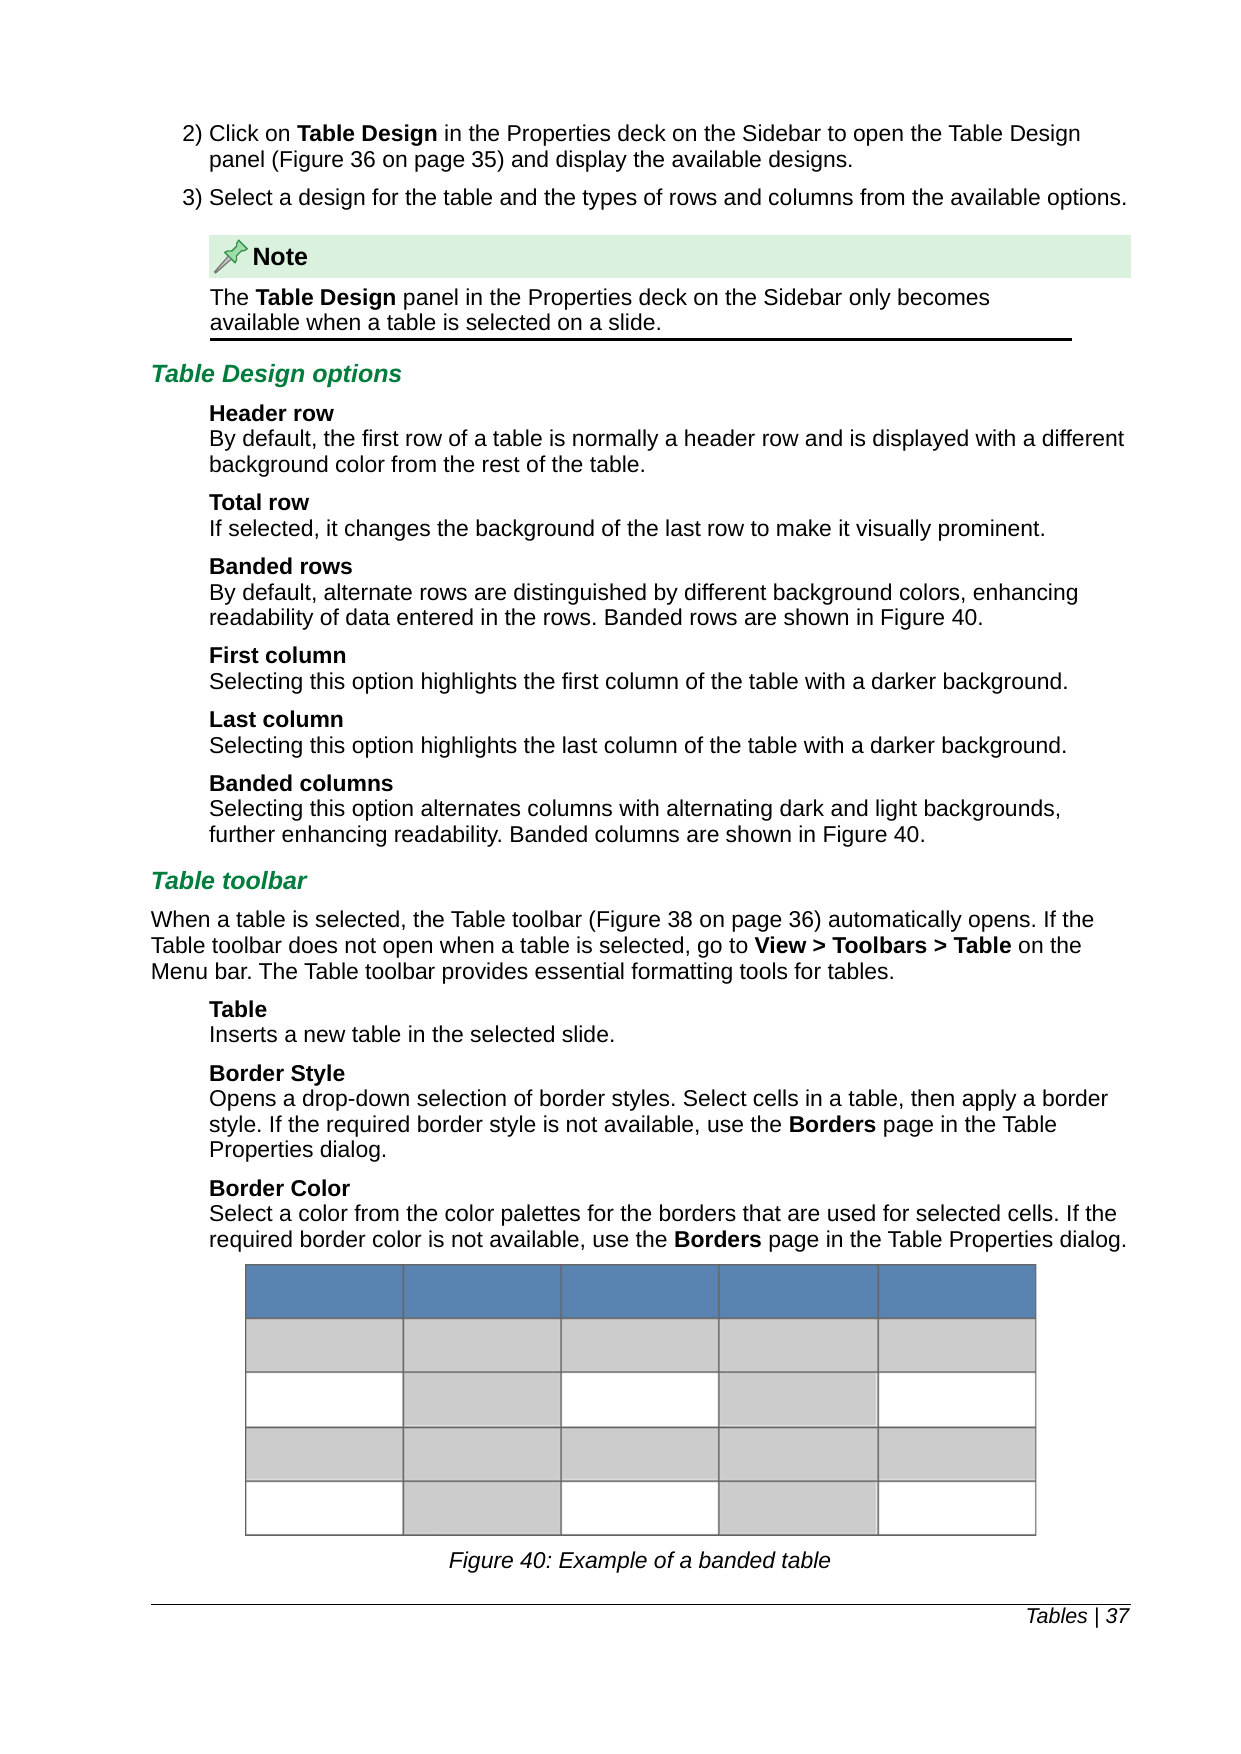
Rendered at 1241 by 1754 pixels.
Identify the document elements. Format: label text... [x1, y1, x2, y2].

text Figure 40: Example of a banded table [245, 1548, 1036, 1573]
text Banded rows [209, 553, 1131, 579]
text The Table Design panel in the Properties deck on the Sidebar only becomes available when a table is selected on a slide. [209, 284, 1072, 341]
text When a table is selected, the Table toolbar (Figure 38 on page 36) automatically opens. If the Table toolbar does not open when a table is selected, go to View > Toolbars > Table on the Menu bar. The Table toolbar provides essential formatting tools for tables. [151, 907, 1131, 984]
text Table [209, 996, 1131, 1022]
text Border Color [209, 1175, 1131, 1201]
subtitle Note [209, 235, 1131, 278]
list Select a design for the table and the types of rows and columns from the available options. [194, 185, 1131, 210]
text Header row [209, 400, 1131, 426]
list Click on Table Design in the Properties deck on the Sidebar to open the Table Design panel (Figure 36 on page 35) and display the available designs. [194, 121, 1131, 172]
text First column [209, 643, 1131, 668]
text Inserts a new table in the selected slide. [209, 1022, 1131, 1048]
picture [245, 1264, 1037, 1536]
text Banded columns [209, 770, 1131, 796]
text By default, alternate rows are distinguished by different background colors, enhancing readability of data entered in the rows. Banded rows are shown in Figure 40. [209, 579, 1131, 630]
text By default, the first row of a table is normally a header row and is displayed with a different background color from the rest of the table. [209, 426, 1131, 477]
text Selecting this option highlights the last column of the table with a darker background. [209, 732, 1131, 758]
text If selected, it changes the background of the last row to make it visually prominent. [209, 515, 1131, 541]
text Selecting this option alternates columns with alternating dark and light backgrounds, further enhancing readability. Banded columns are shown in Figure 40. [209, 796, 1131, 847]
text Select a color from the color palettes for the borders that are used for selected cells. If the required border color is not available, use the Borders page in the Table Properties dialog. [209, 1201, 1131, 1252]
subtitle Table toolbar [151, 867, 1131, 895]
text Last column [209, 707, 1131, 732]
subtitle Table Design options [151, 360, 1131, 388]
text Opens a drop-down selection of border styles. Select cells in a table, then apply a border style. If the required border style is not available, use the Borders page in the Table Properties dialog. [209, 1086, 1131, 1163]
text Total row [209, 490, 1131, 515]
text Selecting this option highlights the first column of the table with a darker background. [209, 668, 1131, 694]
text Border Style [209, 1060, 1131, 1086]
